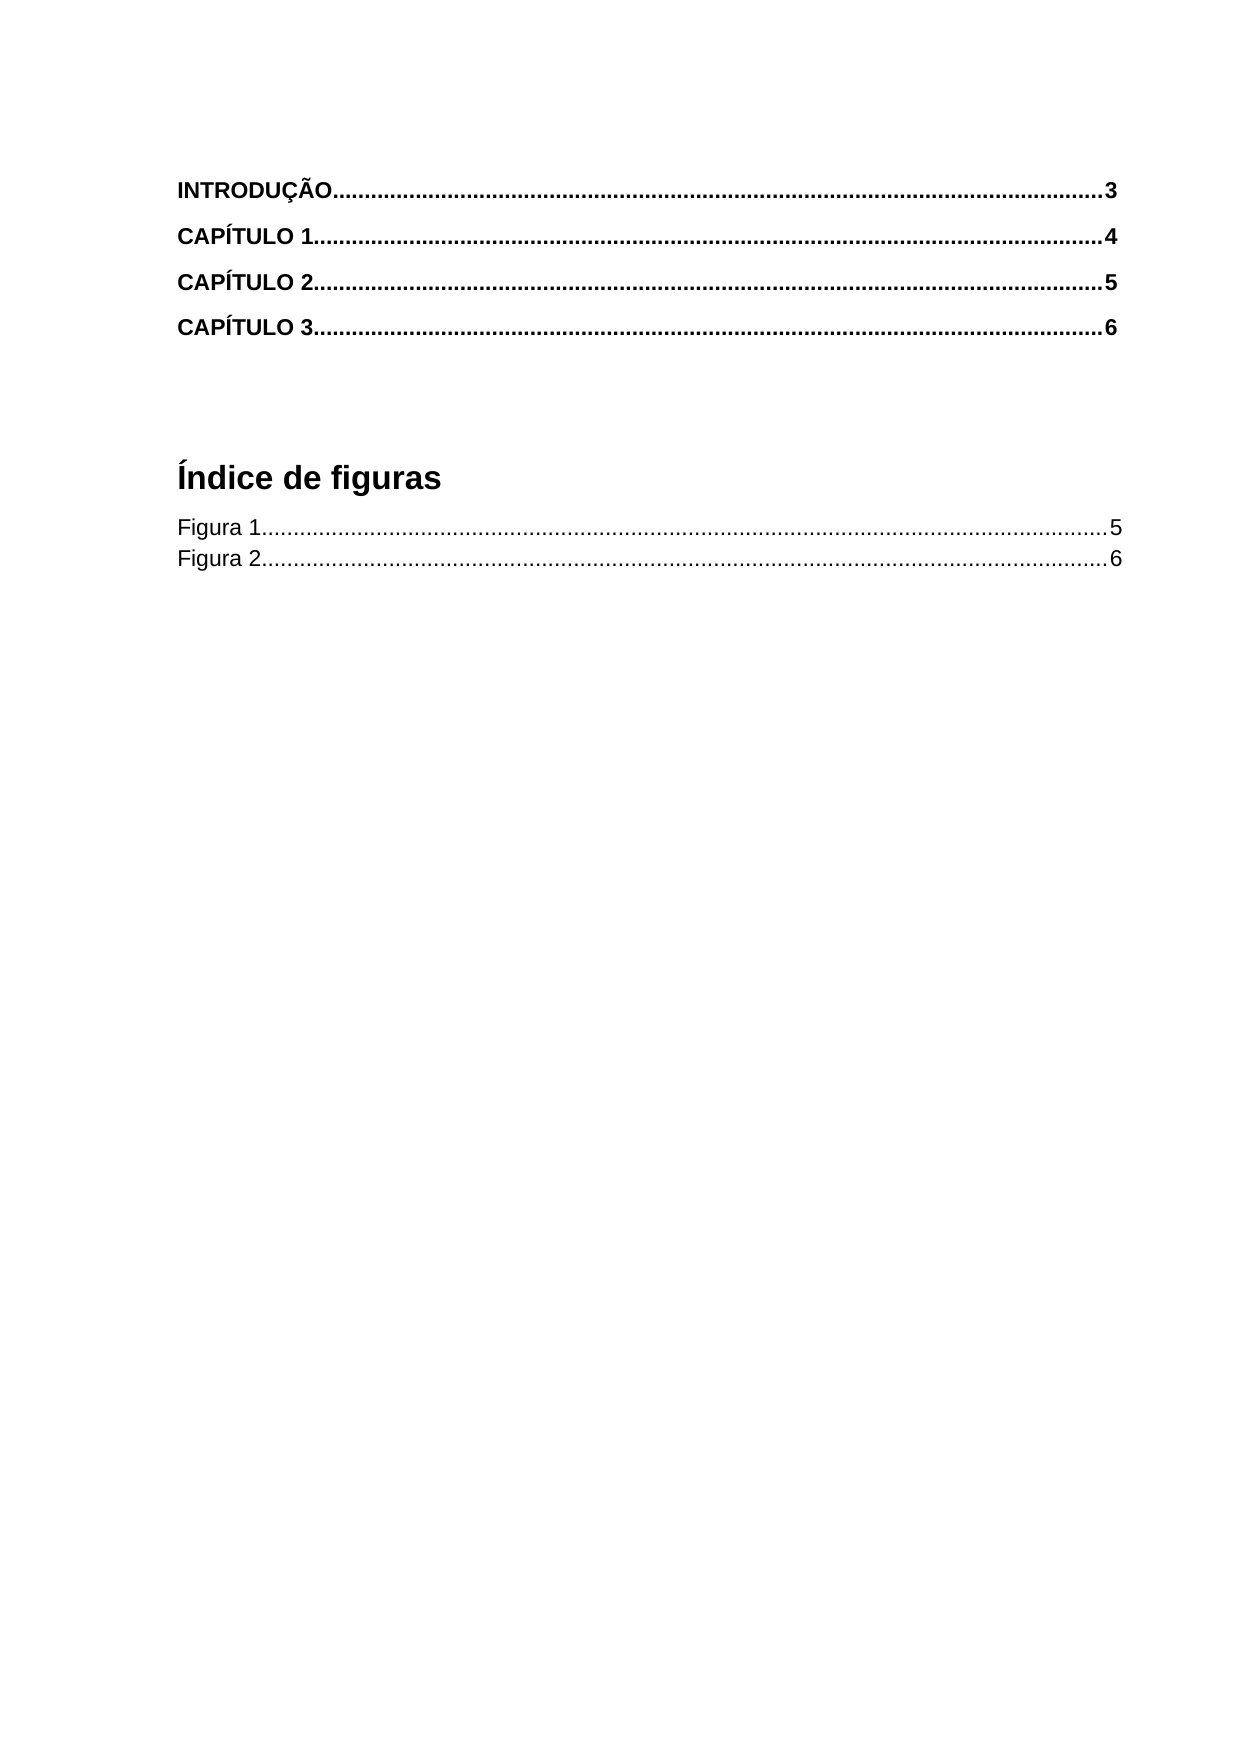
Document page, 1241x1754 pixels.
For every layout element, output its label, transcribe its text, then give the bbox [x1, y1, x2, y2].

text CAPÍTULO 1 4 [177, 223, 1122, 249]
text CAPÍTULO 2 5 [177, 268, 1122, 295]
text CAPÍTULO 3 6 [177, 314, 1122, 341]
subtitle Índice de figuras [177, 458, 1122, 496]
text Figura 2 6 [177, 544, 1122, 571]
text Figura 1 5 [177, 514, 1122, 541]
text INTRODUÇÃO 3 [177, 177, 1122, 203]
